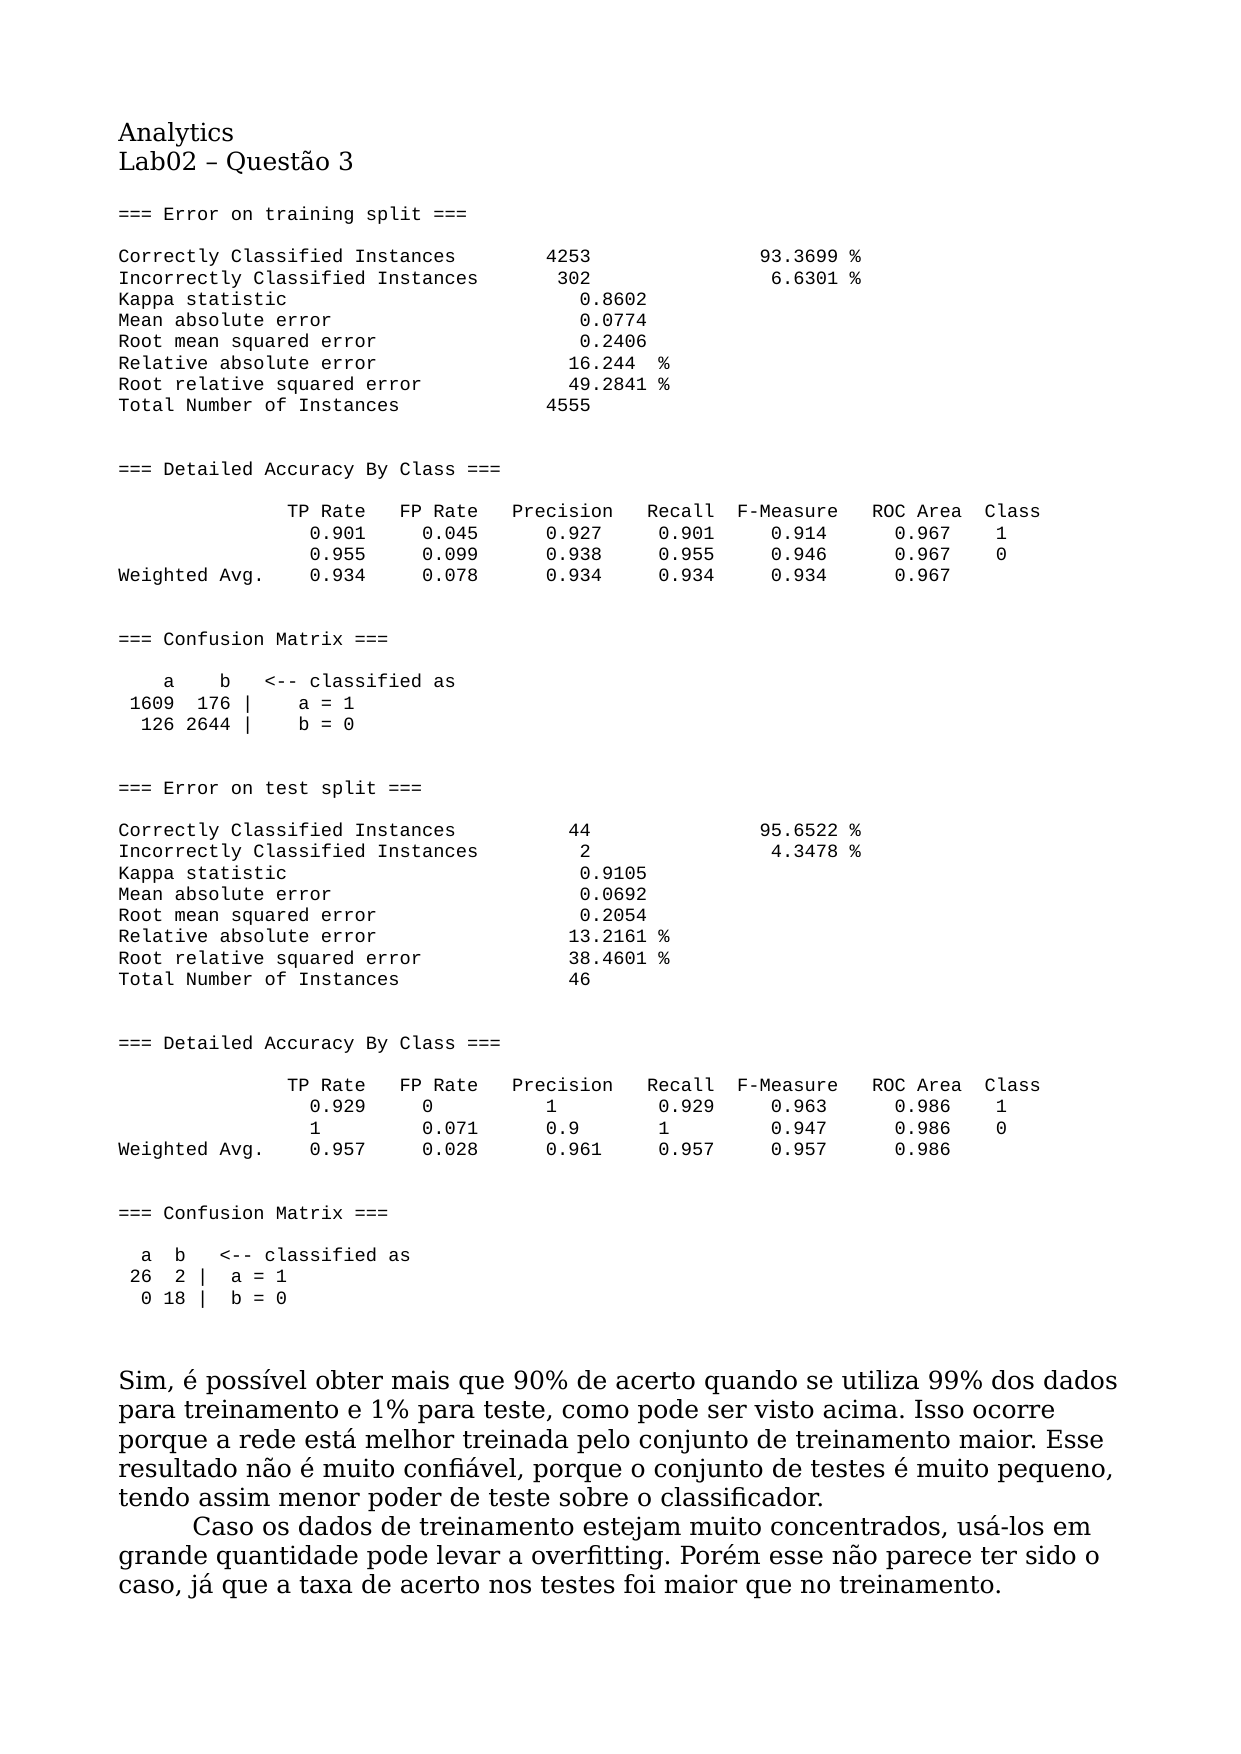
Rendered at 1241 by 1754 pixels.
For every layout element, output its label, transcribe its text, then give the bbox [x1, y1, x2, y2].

text 1 0.071 0.9 1 0.947 0.986 0 [118, 1118, 1122, 1140]
text === Error on test split === [118, 778, 1122, 800]
text Mean absolute error 0.0774 [118, 311, 1122, 332]
text TP Rate FP Rate Precision Recall F-Measure ROC Area Class [118, 502, 1122, 523]
text Root mean squared error 0.2054 [118, 906, 1122, 927]
text Mean absolute error 0.0692 [118, 885, 1122, 906]
text Caso os dados de treinamento estejam muito concentrados, usá-los em grande quantidade pode levar a overfitting. Porém esse não parece ter sido o caso, já que a taxa de acerto nos testes foi maior que no treinamento. [118, 1512, 1122, 1600]
text Total Number of Instances 4555 [118, 396, 1122, 417]
text a b <-- classified as [118, 1246, 1122, 1267]
text Weighted Avg. 0.957 0.028 0.961 0.957 0.957 0.986 [118, 1140, 1122, 1161]
text Relative absolute error 13.2161 % [118, 927, 1122, 948]
text Kappa statistic 0.9105 [118, 863, 1122, 885]
text 1609 176 | a = 1 [118, 693, 1122, 715]
text Sim, é possível obter mais que 90% de acerto quando se utiliza 99% dos dados para treinamento e 1% para teste, como pode ser visto acima. Isso ocorre porque a rede está melhor treinada pelo conjunto de treinamento maior. Esse resultado não é muito confiável, porque o conjunto de testes é muito pequeno, tendo assim menor poder de teste sobre o classificador. [118, 1366, 1122, 1512]
text === Confusion Matrix === [118, 630, 1122, 651]
text === Confusion Matrix === [118, 1203, 1122, 1225]
text 26 2 | a = 1 [118, 1267, 1122, 1288]
text 0 18 | b = 0 [118, 1288, 1122, 1310]
text Root relative squared error 38.4601 % [118, 948, 1122, 970]
text 0.929 0 1 0.929 0.963 0.986 1 [118, 1097, 1122, 1118]
text Incorrectly Classified Instances 302 6.6301 % [118, 268, 1122, 290]
text Relative absolute error 16.244 % [118, 353, 1122, 375]
text Analytics [118, 118, 1122, 147]
text Root mean squared error 0.2406 [118, 332, 1122, 353]
text Root relative squared error 49.2841 % [118, 375, 1122, 396]
text 0.901 0.045 0.927 0.901 0.914 0.967 1 [118, 523, 1122, 545]
text Correctly Classified Instances 44 95.6522 % [118, 821, 1122, 842]
text === Detailed Accuracy By Class === [118, 1033, 1122, 1055]
text 0.955 0.099 0.938 0.955 0.946 0.967 0 [118, 545, 1122, 566]
text === Error on training split === [118, 205, 1122, 226]
text Incorrectly Classified Instances 2 4.3478 % [118, 842, 1122, 863]
text TP Rate FP Rate Precision Recall F-Measure ROC Area Class [118, 1076, 1122, 1097]
text Kappa statistic 0.8602 [118, 290, 1122, 311]
text === Detailed Accuracy By Class === [118, 460, 1122, 481]
text a b <-- classified as [118, 672, 1122, 693]
text Weighted Avg. 0.934 0.078 0.934 0.934 0.934 0.967 [118, 566, 1122, 587]
text Total Number of Instances 46 [118, 970, 1122, 991]
text 126 2644 | b = 0 [118, 715, 1122, 736]
text Lab02 – Questão 3 [118, 147, 1122, 176]
text Correctly Classified Instances 4253 93.3699 % [118, 247, 1122, 268]
